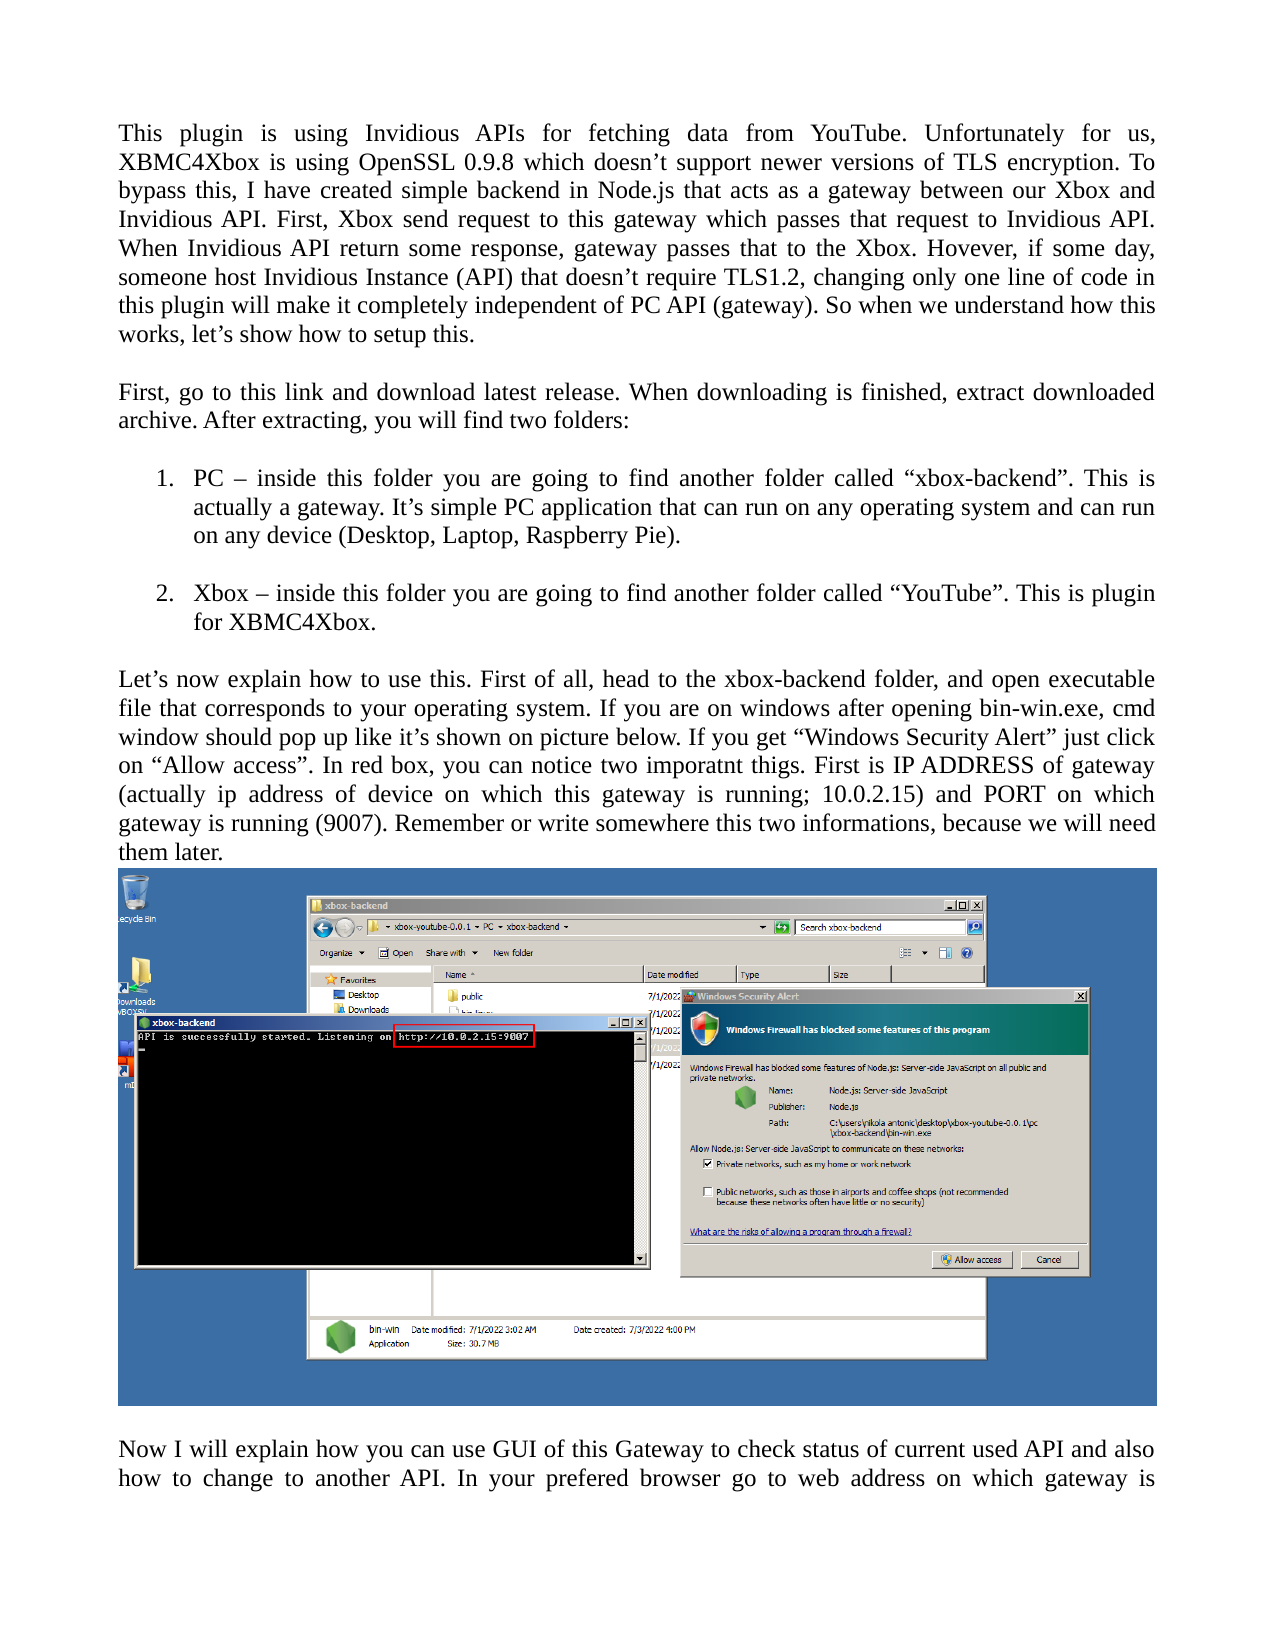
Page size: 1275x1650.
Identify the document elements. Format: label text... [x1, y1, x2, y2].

text This plugin is using Invidious APIs for fetching data from YouTube. Unfortunately for us, XBMC4Xbox is using OpenSSL 0.9.8 which doesn’t support newer versions of TLS encryption. To bypass this, I have created simple backend in Node.js that acts as a gateway between our Xbox and Invidious API. First, Xbox send request to this gateway which passes that request to Invidious API. When Invidious API return some response, gateway passes that to the Xbox. Hovever, if some day, someone host Invidious Instance (API) that doesn’t require TLS1.2, changing only one line of code in this plugin will make it completely independent of PC API (gateway). So when we understand how this works, let’s show how to setup this. [118, 118, 1157, 348]
text Now I will explain how you can use GUI of this Gateway to check status of current used API and also how to change to another API. In your prefered browser go to web address on which gateway is [118, 1434, 1157, 1491]
text First, go to this link and download latest release. When downloading is finished, extract downloaded archive. After extracting, you will find two folders: [118, 377, 1157, 434]
text Let’s now explain how to use this. First of all, head to the xbox-backend folder, and open executable file that corresponds to your operating system. If you are on windows after opening bin-win.exe, cmd window should pop up like it’s shown on picture below. If you get “Windows Security Alert” just click on “Allow access”. In red box, you can notice two imporatnt thigs. First is IP ADDRESS of gateway (actually ip address of device on which this gateway is running; 10.0.2.15) and PORT on which gateway is running (9007). Remember or write somewhere this two informations, because we will need them later. [118, 664, 1157, 866]
list PC – inside this folder you are going to find another folder called “xbox-backend”. This is actually a gateway. It’s simple PC application that can run on any operating system and can run on any device (Desktop, Laptop, Raspberry Pie). [156, 463, 1157, 549]
picture [118, 868, 1157, 1406]
list Xbox – inside this folder you are going to find another folder called “YouTube”. This is plugin for XBMC4Xbox. [156, 578, 1157, 636]
